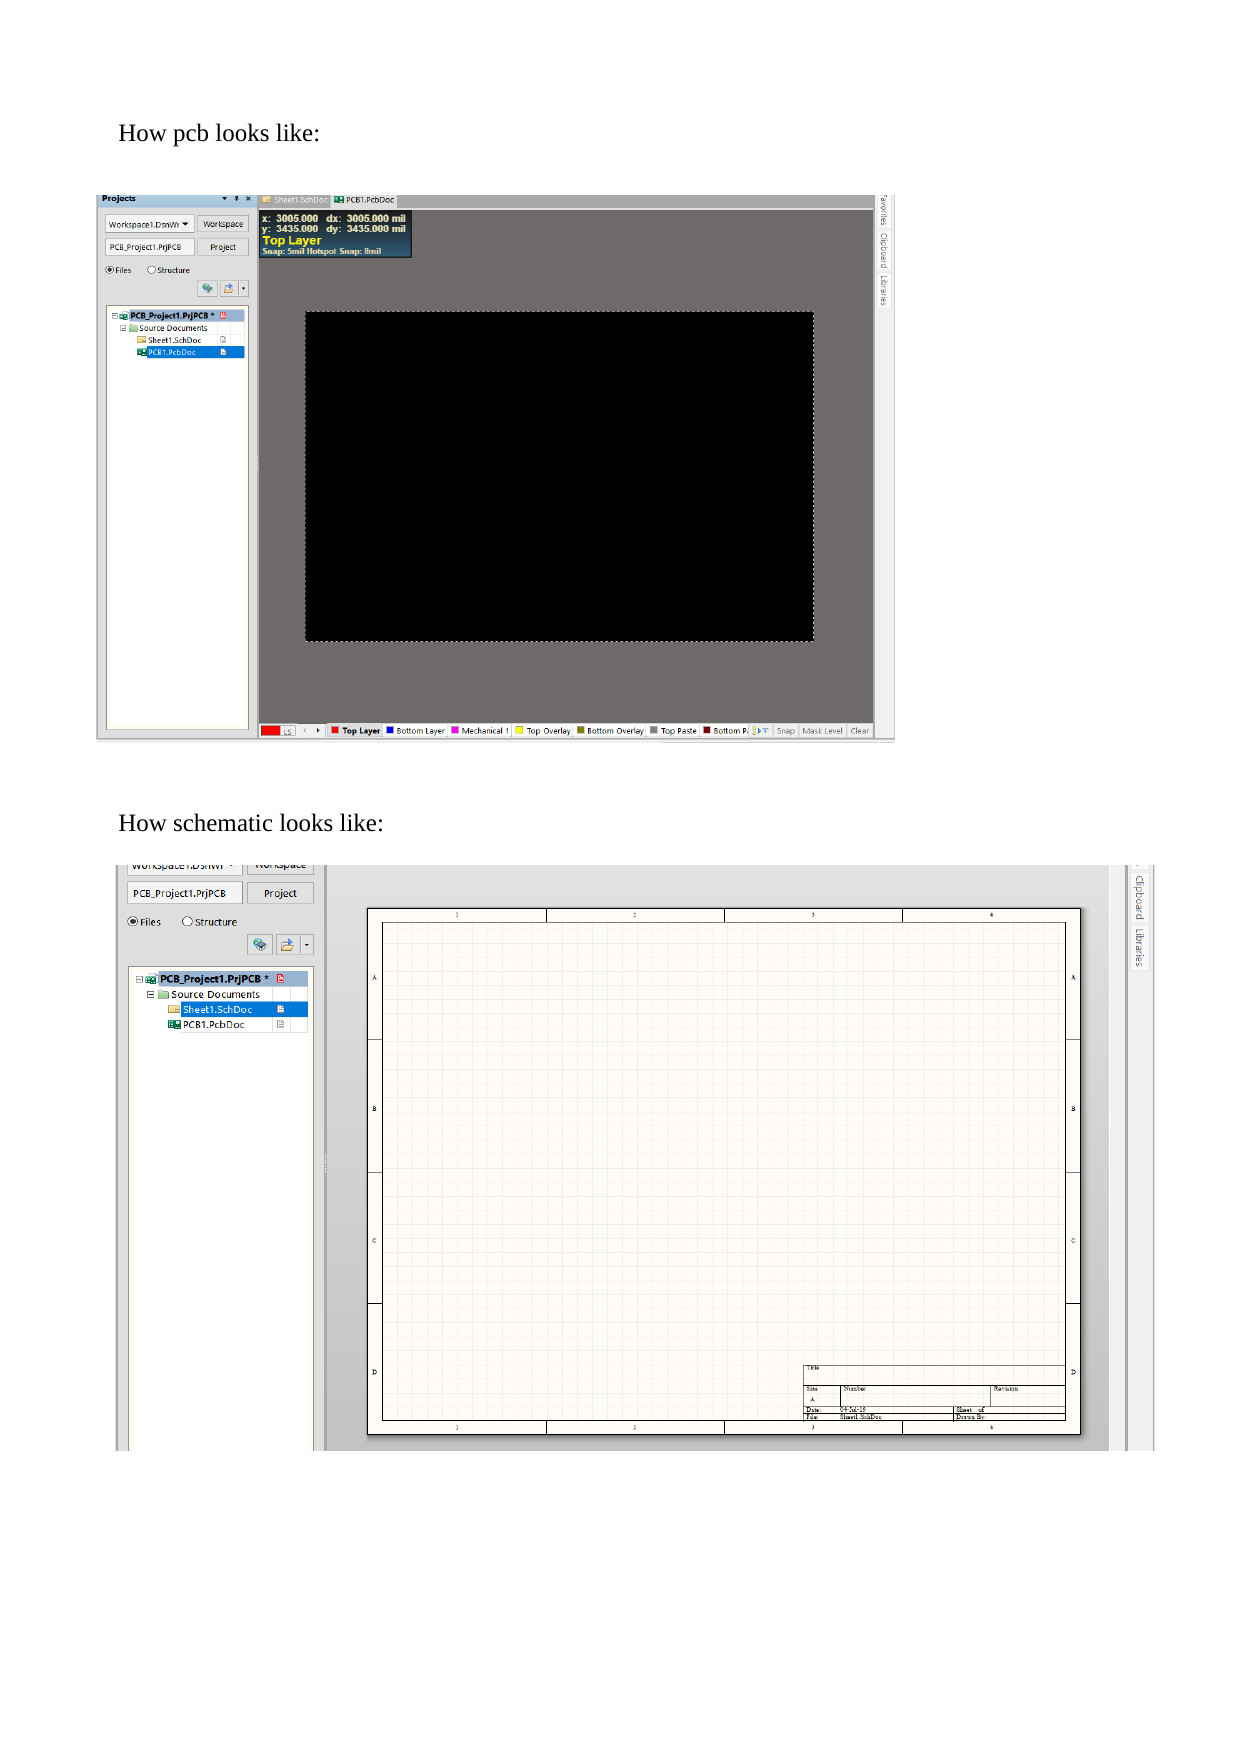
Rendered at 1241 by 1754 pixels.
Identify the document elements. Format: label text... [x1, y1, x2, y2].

picture [96, 195, 895, 743]
text How pcb looks like: [118, 118, 1122, 147]
picture [115, 865, 1155, 1451]
text How schematic looks like: [118, 808, 1122, 837]
